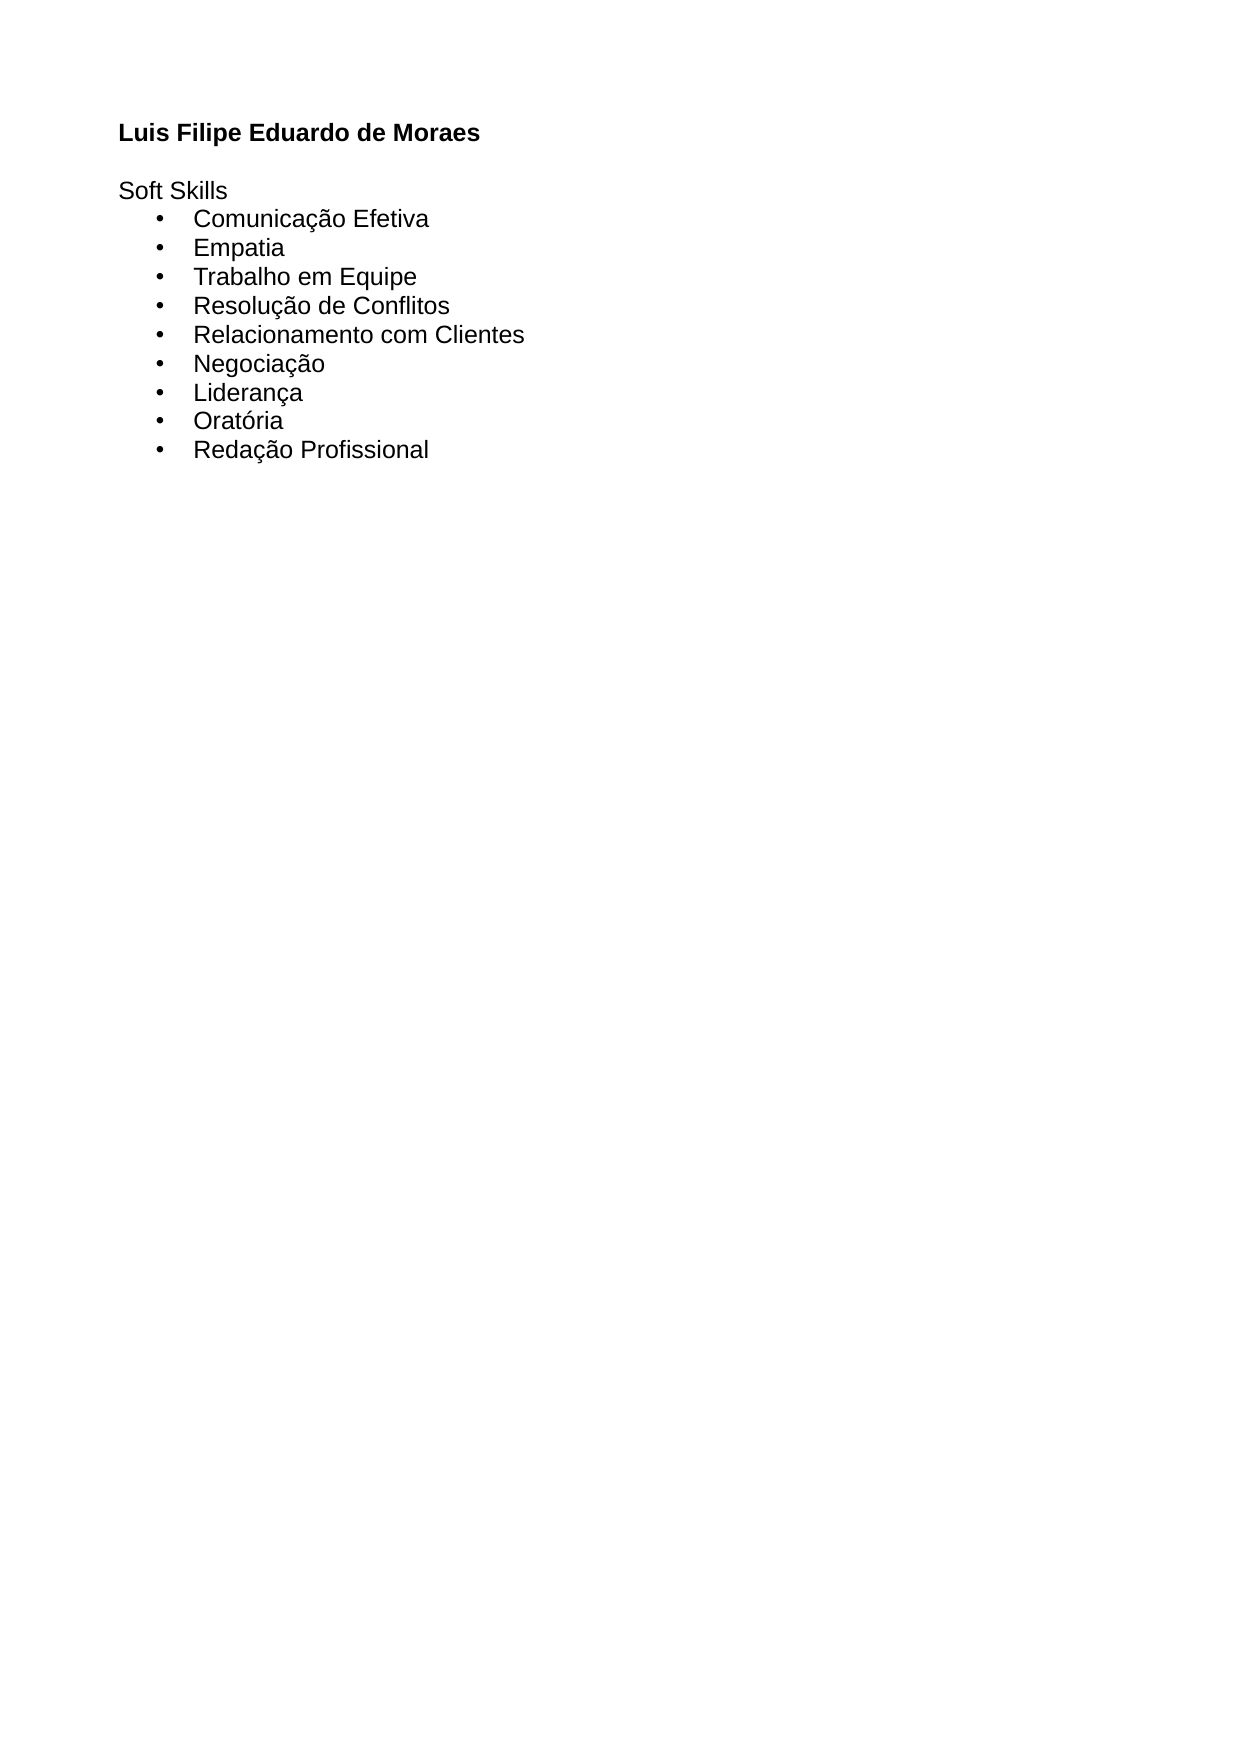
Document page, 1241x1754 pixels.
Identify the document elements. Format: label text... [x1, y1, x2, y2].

text Soft Skills [118, 176, 1122, 204]
list Redação Profissional [156, 435, 1122, 464]
list Comunicação Efetiva [156, 204, 1122, 233]
list Negociação [156, 349, 1122, 377]
list Resolução de Conflitos [156, 291, 1122, 320]
list Empatia [156, 233, 1122, 262]
text Luis Filipe Eduardo de Moraes [118, 118, 1122, 147]
list Trabalho em Equipe [156, 262, 1122, 291]
list Liderança [156, 377, 1122, 406]
list Relacionamento com Clientes [156, 320, 1122, 349]
list Oratória [156, 406, 1122, 435]
